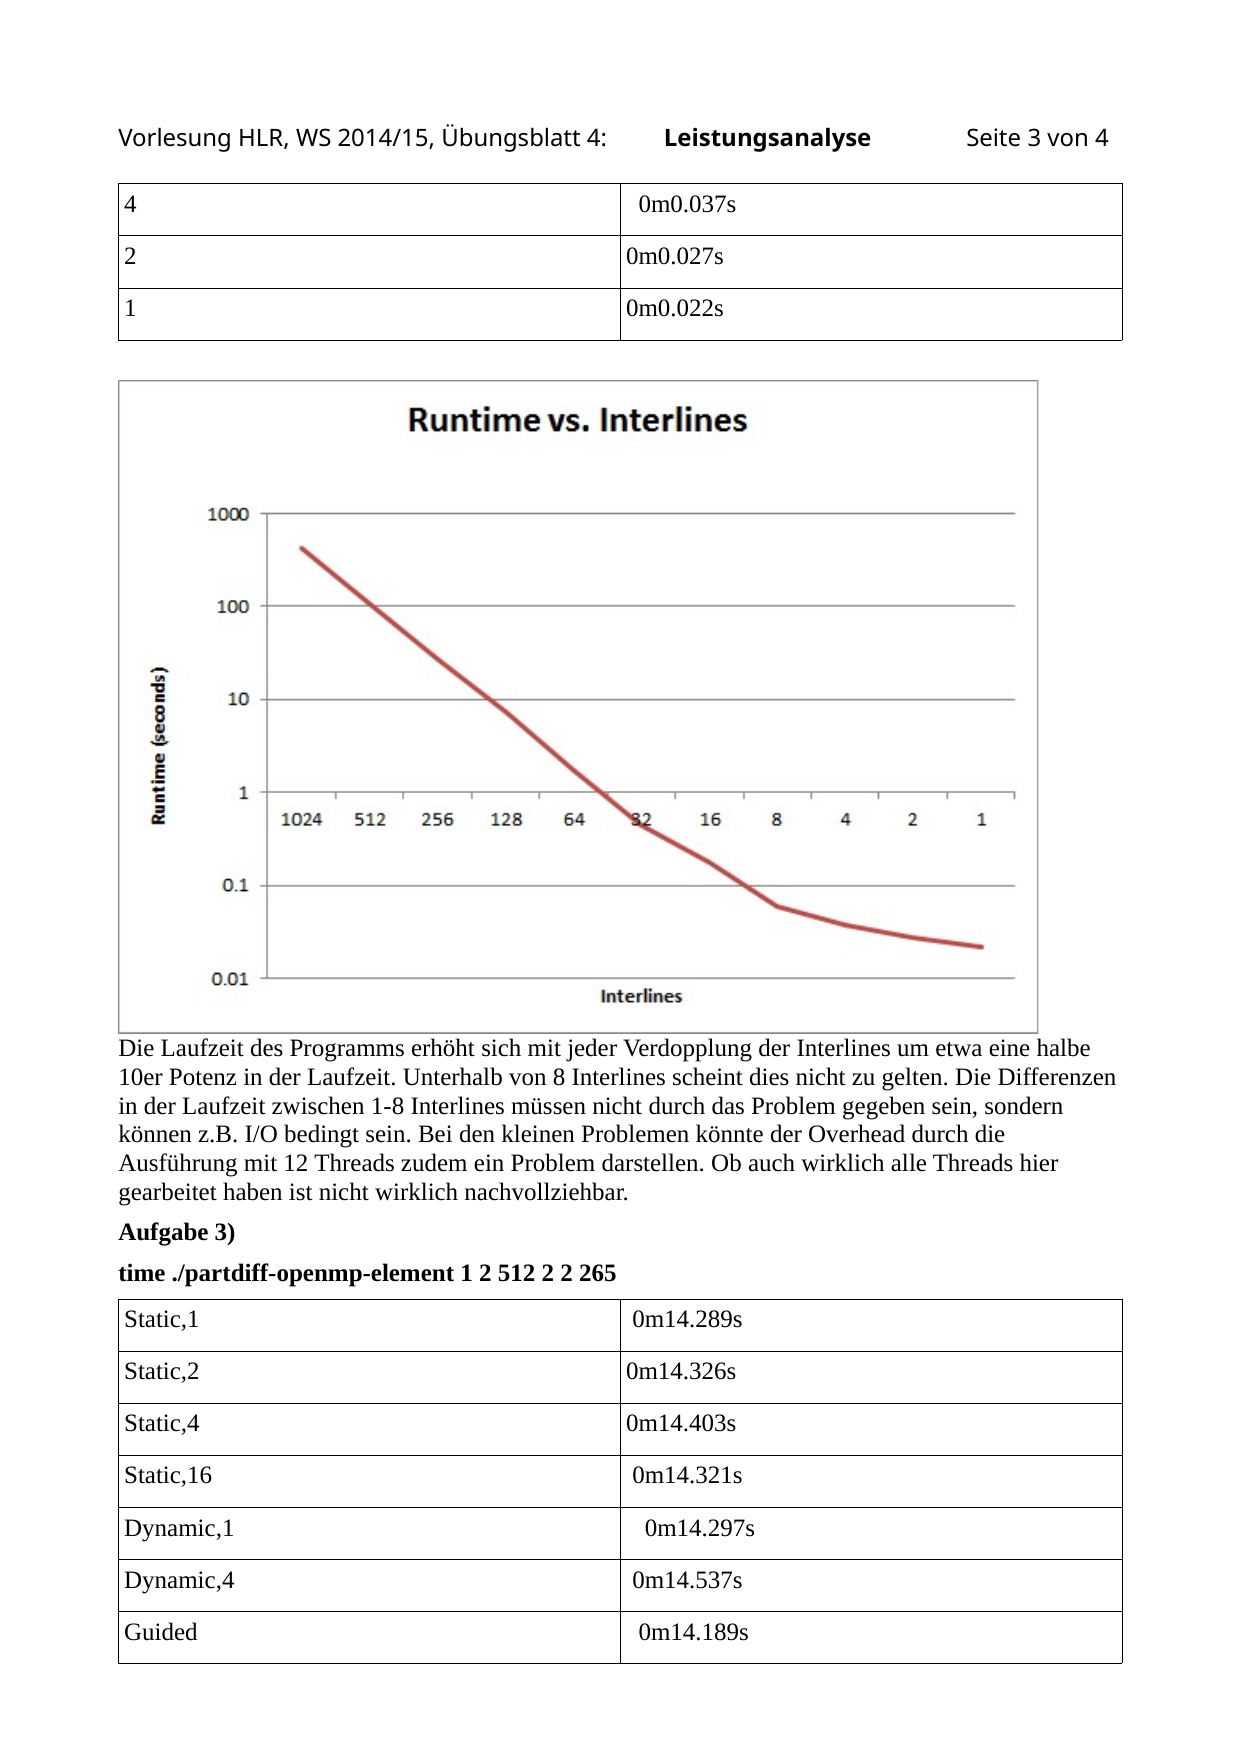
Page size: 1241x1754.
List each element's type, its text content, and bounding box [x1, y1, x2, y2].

table_cell 0m14.403s [621, 1404, 1122, 1455]
table_cell 2 [119, 236, 620, 287]
table_header 0m14.289s [621, 1300, 1122, 1351]
table_cell Guided [119, 1612, 620, 1663]
table_cell 0m0.022s [621, 289, 1122, 339]
table_cell Static,2 [119, 1352, 620, 1403]
table_cell 0m0.037s [621, 184, 1122, 235]
table_cell Static,4 [119, 1404, 620, 1455]
table_cell Dynamic,4 [119, 1560, 620, 1611]
picture [118, 380, 1039, 1034]
table_cell Dynamic,1 [119, 1508, 620, 1559]
table_header Static,1 [119, 1300, 620, 1351]
table_cell 0m14.189s [621, 1612, 1122, 1663]
table_cell 0m14.326s [621, 1352, 1122, 1403]
table_cell 4 [119, 184, 620, 235]
table_cell 0m14.321s [621, 1456, 1122, 1507]
table_cell 0m0.027s [621, 236, 1122, 287]
table_cell 0m14.537s [621, 1560, 1122, 1611]
table_cell 1 [119, 289, 620, 339]
table_cell Static,16 [119, 1456, 620, 1507]
text Aufgabe 3) [118, 1217, 1122, 1246]
text Die Laufzeit des Programms erhöht sich mit jeder Verdopplung der Interlines um etwa eine halbe 10er Potenz in der Laufzeit. Unterhalb von 8 Interlines scheint dies nicht zu gelten. Die Differenzen in der Laufzeit zwischen 1-8 Interlines müssen nicht durch das Problem gegeben sein, sondern können z.B. I/O bedingt sein. Bei den kleinen Problemen könnte der Overhead durch die Ausführung mit 12 Threads zudem ein Problem darstellen. Ob auch wirklich alle Threads hier gearbeitet haben ist nicht wirklich nachvollziehbar. [118, 380, 1122, 1206]
text time ./partdiff-openmp-element 1 2 512 2 2 265 [118, 1258, 1122, 1287]
table_cell 0m14.297s [621, 1508, 1122, 1559]
